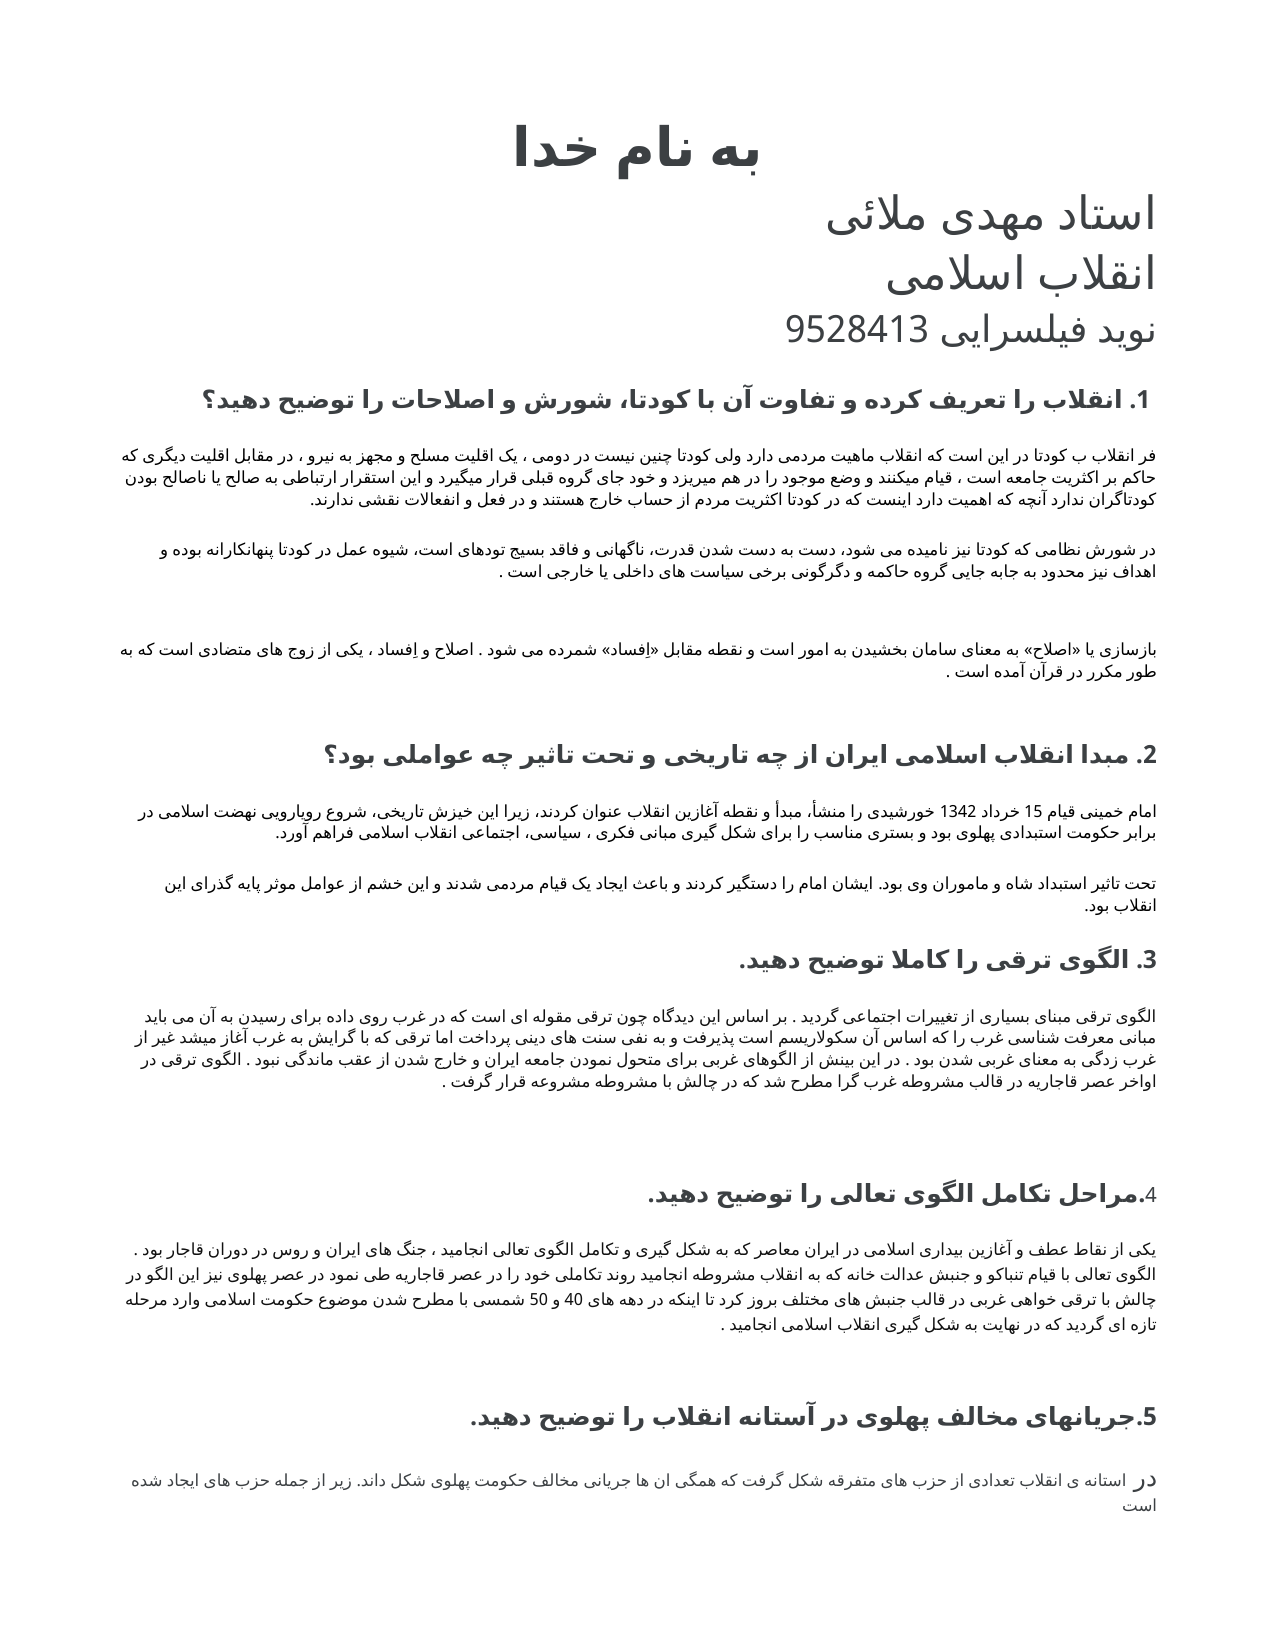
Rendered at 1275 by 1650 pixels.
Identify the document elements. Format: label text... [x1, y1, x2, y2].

text به نام خدا [118, 118, 1157, 189]
text در شورش نظامی که کودتا نیز نامیده می شود، دست به دست شدن قدرت، ناگهانی و فاقد بسیج تودهای است، شیوه عمل در کودتا پنهانکارانه بوده و اهداف نیز محدود به جابه جایی گروه حاکمه و دگرگونی برخی سیاست های داخلی یا خارجی است . [118, 540, 1157, 584]
text 3. الگوی ترقی را کاملا توضیح دهید. [118, 946, 1157, 979]
text 4.مراحل تکامل الگوی تعالی را توضیح دهید. [118, 1180, 1157, 1212]
text الگوی ترقی مبنای بسیاری از تغییرات اجتماعی گردید . بر اساس این دیدگاه چون ترقی مقوله ای است که در غرب روی داده برای رسیدن به آن می باید مبانی معرفت شناسی غرب را که اساس آن سکولاریسم است پذیرفت و به نفی سنت های دینی پرداخت اما ترقی که با گرایش به غرب آغاز میشد غیر از غرب زدگی به معنای غربی شدن بود . در این بینش از الگوهای غربی برای متحول نمودن جامعه ایران و خارج شدن از عقب ماندگی نبود . الگوی ترقی در اواخر عصر قاجاریه در قالب مشروطه غرب گرا مطرح شد که در چالش با مشروطه مشروعه قرار گرفت . [118, 1007, 1157, 1094]
text استاد مهدی ملائی [118, 189, 1157, 248]
text 5.جریانهای مخالف پهلوی در آستانه انقلاب را توضیح دهید. [118, 1402, 1157, 1435]
text امام خمینی قیام 15 خرداد 1342 خورشیدی را منشأ، مبدأ و نقطه آغازین انقلاب عنوان کردند، زیرا این خیزش تاریخی، شروع رویارویی نهضت اسلامی در برابر حکومت استبدادی پهلوی بود و بستری مناسب را برای شکل گیری مبانی فکری ، سیاسی، اجتماعی انقلاب اسلامی فراهم آورد. [118, 802, 1157, 846]
text 2. مبدا انقلاب اسلامی ایران از چه تاریخی و تحت تاثیر چه عواملی بود؟ [118, 741, 1157, 774]
text نوید فیلسرایی 9528413 [118, 308, 1157, 357]
text در استانه ی انقلاب تعدادی از حزب های متفرقه شکل گرفت که همگی ان ها جریانی مخالف حکومت پهلوی شکل داند. زیر از جمله حزب های ایجاد شده است [118, 1463, 1157, 1518]
text یکی از نقاط عطف و آغازین بیداری اسلامی در ایران معاصر که به شکل گیری و تکامل الگوی تعالی انجامید ، جنگ های ایران و روس در دوران قاجار بود . الگوی تعالی با قیام تنباکو و جنبش عدالت خانه که به انقلاب مشروطه انجامید روند تکاملی خود را در عصر قاجاریه طی نمود در عصر پهلوی نیز این الگو در چالش با ترقی خواهی غربی در قالب جنبش های مختلف بروز کرد تا اینکه در دهه های 40 و 50 شمسی با مطرح شدن موضوع حکومت اسلامی وارد مرحله تازه ای گردید که در نهایت به شکل گیری انقلاب اسلامی انجامید . [118, 1241, 1157, 1337]
text بازسازی یا «اصلاح» به معنای سامان بخشیدن به امور است و نقطه مقابل «اِفساد» شمرده می شود . اصلاح و اِفساد ، یکی از زوج های متضادی است که به طور مکرر در قرآن آمده است . [118, 641, 1157, 684]
text انقلاب اسلامی [118, 248, 1157, 308]
text 1. انقلاب را تعریف کرده و تفاوت آن با کودتا، شورش و اصلاحات را توضیح دهید؟ [118, 386, 1157, 418]
text فر انقلاب ب کودتا در این است که انقلاب ماهیت مردمی دارد ولی کودتا چنین نیست در دومی ، یک اقلیت مسلح و مجهز به نیرو ، در مقابل اقلیت دیگری که حاکم بر اکثریت جامعه است ، قیام میکنند و وضع‏ موجود را در هم میریزد و خود جای گروه قبلی قرار میگیرد و این استقرار ارتباطی به صالح یا ناصالح بودن کودتاگران ندارد آنچه که اهمیت دارد اینست که در کودتا اکثریت مردم از حساب خارج هستند و در فعل و انفعالات نقشی ندارند. [118, 447, 1157, 512]
text تحت تاثیر استبداد شاه و ماموران وی بود. ایشان امام را دستگیر کردند و باعث ایجاد یک قیام مردمی شدند و این خشم از عوامل موثر پایه گذرای این انقلاب بود. [118, 874, 1157, 918]
